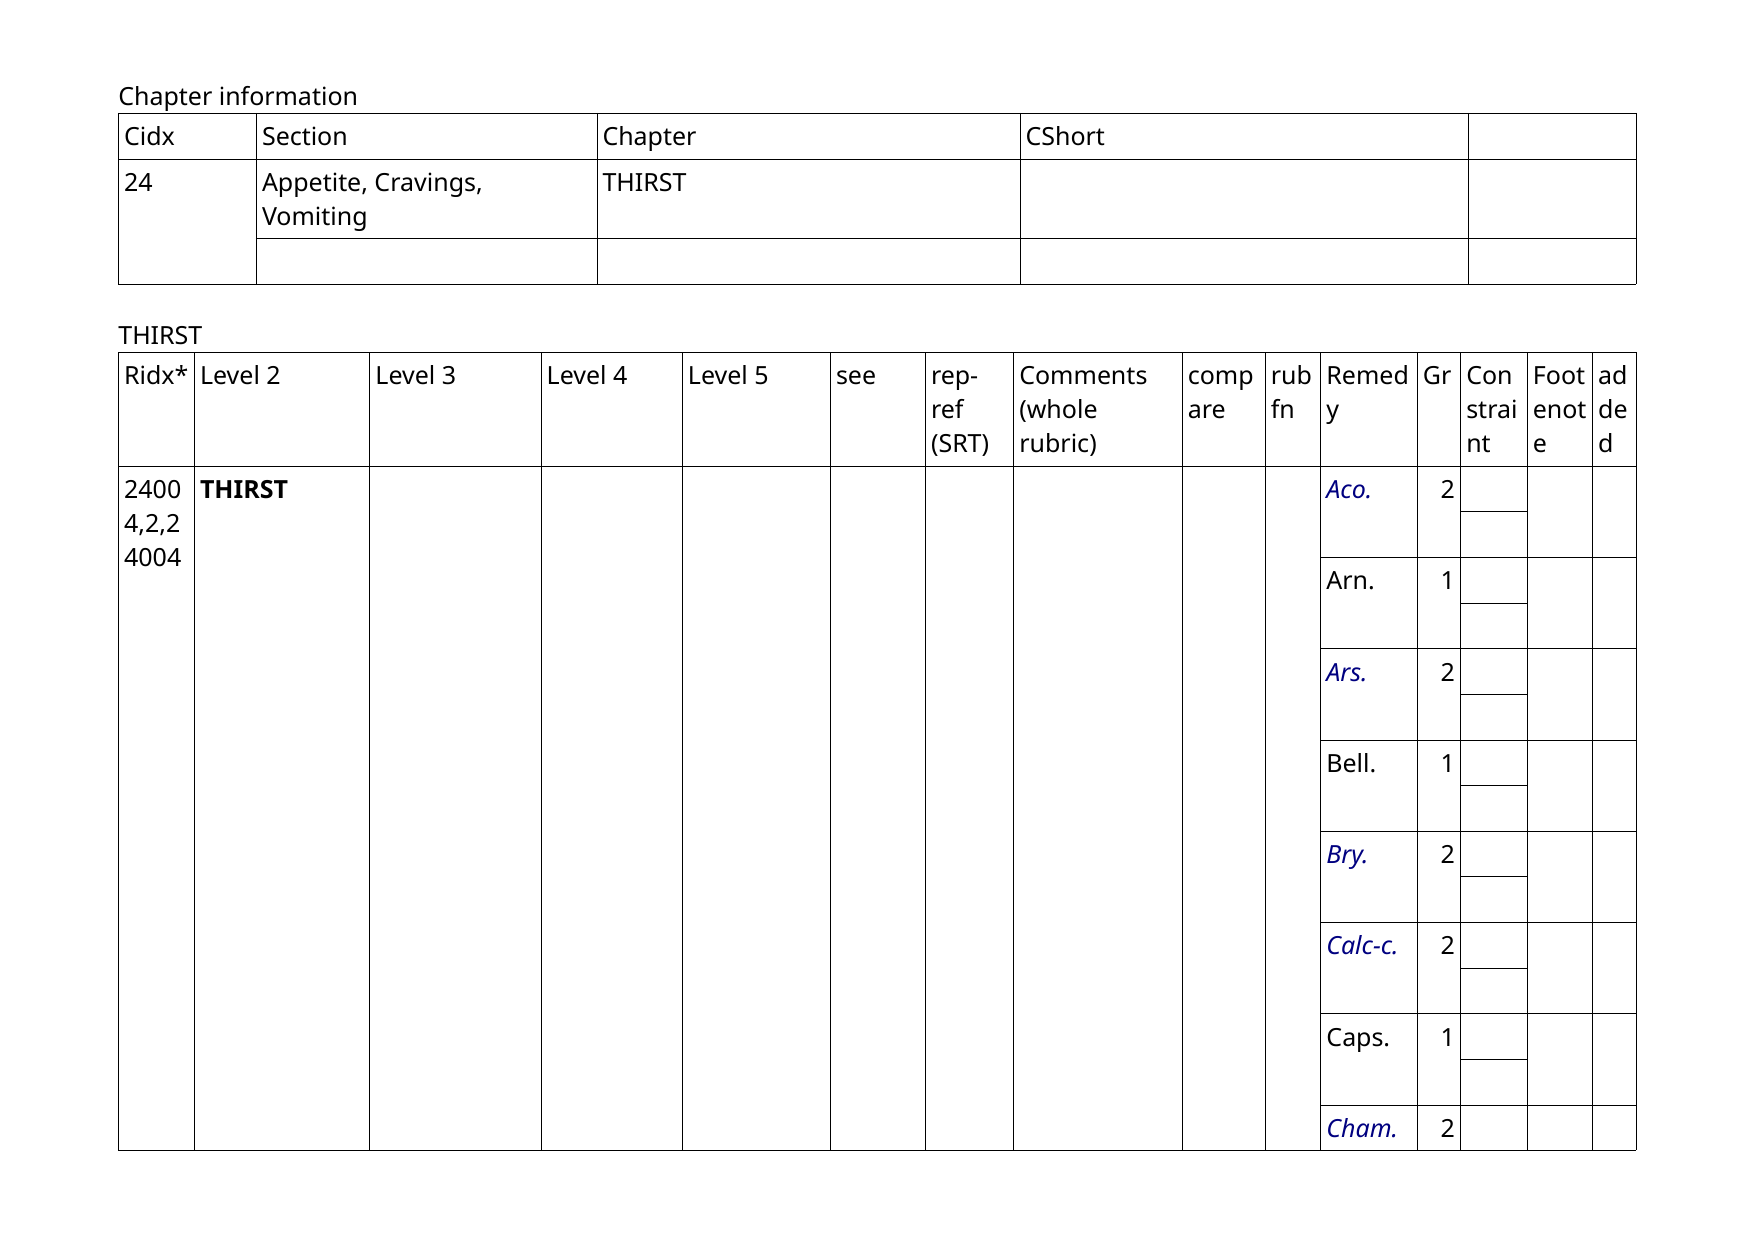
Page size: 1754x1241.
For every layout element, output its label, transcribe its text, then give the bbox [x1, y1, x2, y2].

table_cell [1461, 1014, 1527, 1059]
table_cell [1593, 741, 1636, 831]
table_cell Appetite, Cravings, Vomiting [257, 160, 597, 238]
table_cell [1014, 467, 1182, 1150]
table_header see [831, 353, 925, 466]
table_cell [831, 467, 925, 1150]
table_header Ridx* [119, 353, 194, 466]
table_cell [1461, 741, 1527, 785]
table_cell [1469, 160, 1636, 238]
table_cell [257, 239, 597, 284]
table_cell Arn. [1321, 558, 1417, 648]
text THIRST [118, 318, 1636, 352]
table_cell [1528, 467, 1592, 557]
table_cell [370, 467, 541, 1150]
table_cell [1461, 558, 1527, 603]
table_cell [598, 239, 1020, 284]
table_cell [1461, 604, 1527, 648]
table_cell [1469, 239, 1636, 284]
table_cell [683, 467, 830, 1150]
table_cell [542, 467, 682, 1150]
table_header [1469, 114, 1636, 158]
table_header Chapter [598, 114, 1020, 158]
table_cell Ars. [1321, 649, 1417, 739]
table_cell [1461, 786, 1527, 831]
table_cell 2 [1418, 467, 1460, 557]
table_cell Bry. [1321, 832, 1417, 922]
table_cell [1528, 923, 1592, 1013]
table_header CShort [1021, 114, 1468, 158]
table_cell [1593, 558, 1636, 648]
table_cell 24004,2,24004 [119, 467, 194, 1150]
table_cell [1528, 1106, 1592, 1150]
table_cell Cham. [1321, 1106, 1417, 1150]
table_cell [1183, 467, 1265, 1150]
table_cell [1461, 1106, 1527, 1150]
table_cell Calc-c. [1321, 923, 1417, 1013]
table_cell [1266, 467, 1320, 1150]
table_header Comments (whole rubric) [1014, 353, 1182, 466]
table_cell [1593, 1014, 1636, 1104]
table_header Level 3 [370, 353, 541, 466]
table_header Level 2 [195, 353, 369, 466]
table_cell Aco. [1321, 467, 1417, 557]
table_cell 2 [1418, 649, 1460, 739]
table_header Level 4 [542, 353, 682, 466]
table_header Cidx [119, 114, 256, 158]
table_cell [1528, 1014, 1592, 1104]
table_header added [1593, 353, 1636, 466]
table_cell Bell. [1321, 741, 1417, 831]
table_cell [1461, 467, 1527, 511]
table_cell [1593, 832, 1636, 922]
table_cell [1021, 239, 1468, 284]
table_header Gr [1418, 353, 1460, 466]
table_cell 1 [1418, 1014, 1460, 1104]
table_cell [1461, 695, 1527, 739]
table_cell 2 [1418, 923, 1460, 1013]
table_header Section [257, 114, 597, 158]
table_cell [1593, 923, 1636, 1013]
table_cell [1461, 1060, 1527, 1104]
table_cell [1461, 649, 1527, 694]
table_cell [1461, 877, 1527, 922]
table_cell 1 [1418, 558, 1460, 648]
table_cell 1 [1418, 741, 1460, 831]
table_cell [1528, 741, 1592, 831]
table_cell [1461, 969, 1527, 1013]
table_header Remedy [1321, 353, 1417, 466]
table_cell [1528, 649, 1592, 739]
table_header rub fn [1266, 353, 1320, 466]
table_cell [1461, 832, 1527, 876]
table_cell 2 [1418, 1106, 1460, 1150]
table_cell [1528, 832, 1592, 922]
table_cell [1593, 1106, 1636, 1150]
table_header Footenote [1528, 353, 1592, 466]
table_cell 2 [1418, 832, 1460, 922]
table_cell [1461, 512, 1527, 557]
table_cell [1593, 467, 1636, 557]
table_cell Caps. [1321, 1014, 1417, 1104]
text Chapter information [118, 79, 1636, 113]
table_cell 24 [119, 160, 256, 284]
table_cell THIRST [598, 160, 1020, 238]
table_header rep-ref (SRT) [926, 353, 1013, 466]
table_cell [1593, 649, 1636, 739]
table_header Level 5 [683, 353, 830, 466]
table_header Constraint [1461, 353, 1527, 466]
table_cell [926, 467, 1013, 1150]
table_header compare [1183, 353, 1265, 466]
table_cell [1021, 160, 1468, 238]
table_cell Thirst [195, 467, 369, 1150]
table_cell [1528, 558, 1592, 648]
table_cell [1461, 923, 1527, 968]
